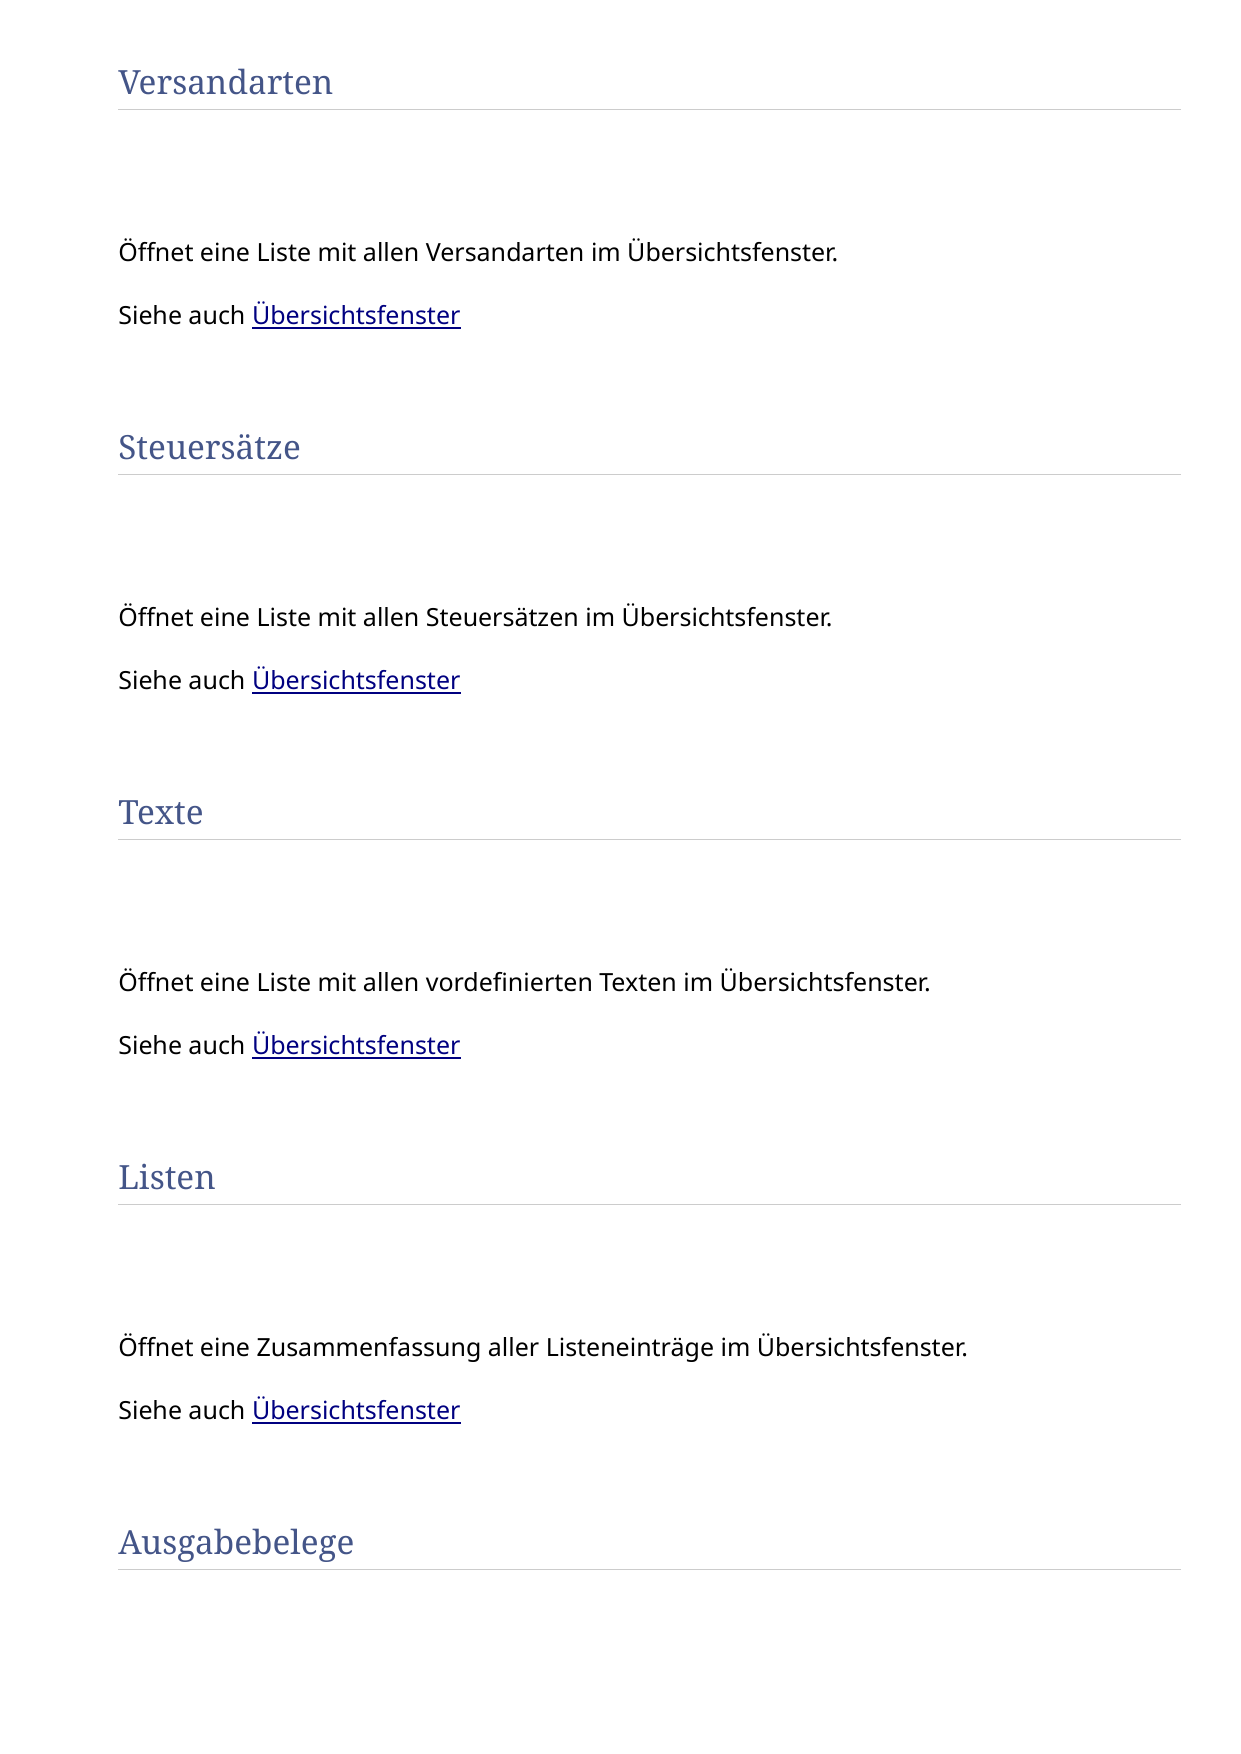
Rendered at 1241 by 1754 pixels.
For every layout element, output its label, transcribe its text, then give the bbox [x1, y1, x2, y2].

text Siehe auch Übersichtsfenster [118, 663, 1181, 697]
subtitle Ausgabebelege [118, 1519, 1181, 1569]
text Öffnet eine Zusammenfassung aller Listeneinträge im Übersichtsfenster. [118, 1329, 1181, 1363]
text Siehe auch Übersichtsfenster [118, 298, 1181, 332]
subtitle Versandarten [118, 59, 1181, 109]
text Siehe auch Übersichtsfenster [118, 1393, 1181, 1427]
text Öffnet eine Liste mit allen Versandarten im Übersichtsfenster. [118, 234, 1181, 268]
subtitle Listen [118, 1154, 1181, 1204]
text Öffnet eine Liste mit allen vordefinierten Texten im Übersichtsfenster. [118, 964, 1181, 998]
text Siehe auch Übersichtsfenster [118, 1028, 1181, 1062]
text Öffnet eine Liste mit allen Steuersätzen im Übersichtsfenster. [118, 599, 1181, 633]
subtitle Texte [118, 789, 1181, 839]
subtitle Steuersätze [118, 424, 1181, 474]
